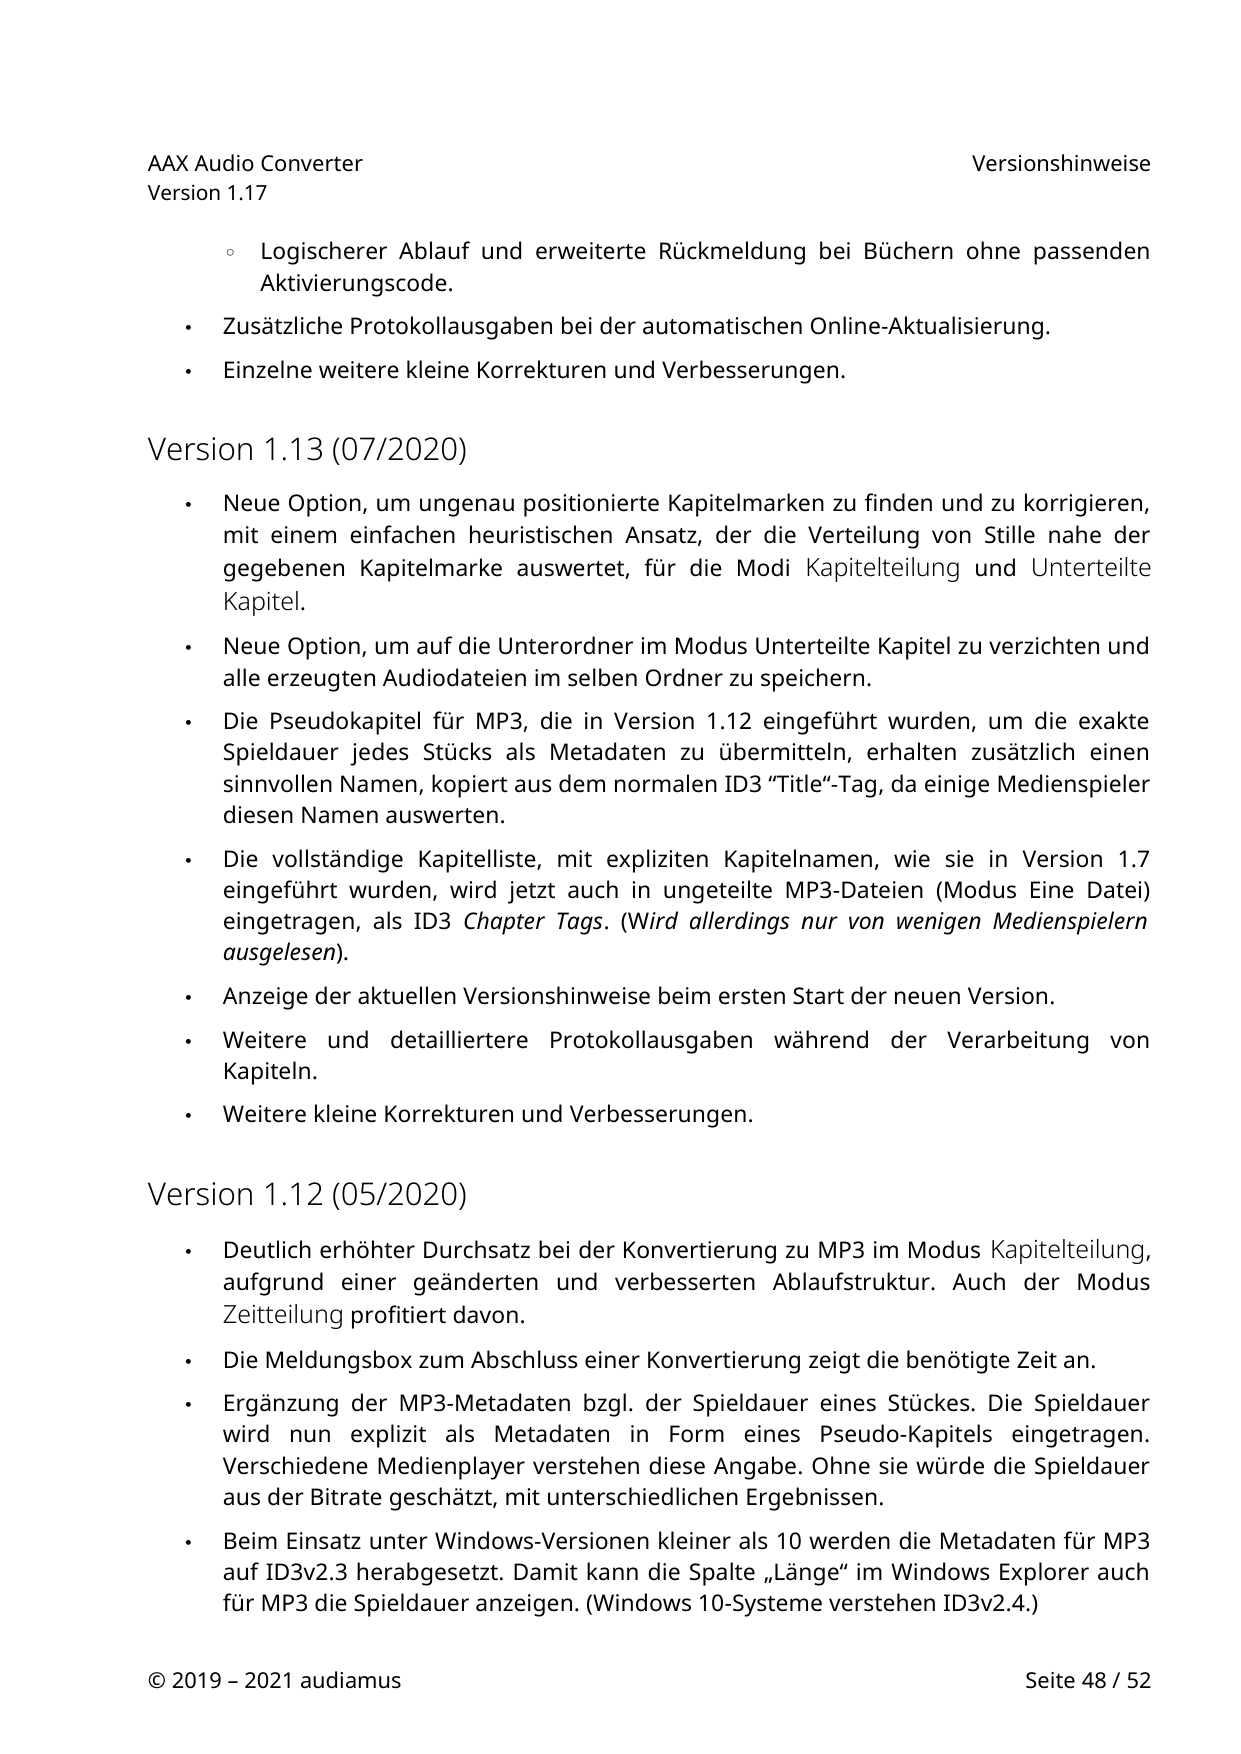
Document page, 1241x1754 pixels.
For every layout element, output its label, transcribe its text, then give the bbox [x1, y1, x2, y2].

list Einzelne weitere kleine Korrekturen und Verbesserungen. [185, 354, 1152, 385]
list Die vollständige Kapitelliste, mit expliziten Kapitelnamen, wie sie in Version 1.7 eingeführt wurden, wird jetzt auch in ungeteilte MP3-Dateien (Modus Eine Datei) eingetragen, als ID3 Chapter Tags. (Wird allerdings nur von wenigen Medienspielern ausgelesen). [185, 842, 1152, 967]
list Anzeige der aktuellen Versionshinweise beim ersten Start der neuen Version. [185, 980, 1152, 1011]
list Weitere kleine Korrekturen und Verbesserungen. [185, 1098, 1152, 1130]
list Die Meldungsbox zum Abschluss einer Konvertierung zeigt die benötigte Zeit an. [185, 1343, 1152, 1375]
list Logischerer Ablauf und erweiterte Rückmeldung bei Büchern ohne passenden Aktivierungscode. [223, 235, 1152, 298]
list Beim Einsatz unter Windows-Versionen kleiner als 10 werden die Metadaten für MP3 auf ID3v2.3 herabgesetzt. Damit kann die Spalte „Länge“ im Windows Explorer auch für MP3 die Spieldauer anzeigen. (Windows 10-Systeme verstehen ID3v2.4.) [185, 1524, 1152, 1618]
list Die Pseudokapitel für MP3, die in Version 1.12 eingeführt wurden, um die exakte Spieldauer jedes Stücks als Metadaten zu übermitteln, erhalten zusätzlich einen sinnvollen Namen, kopiert aus dem normalen ID3 “Title“-Tag, da einige Medienspieler diesen Namen auswerten. [185, 705, 1152, 830]
list Neue Option, um auf die Unterordner im Modus Unterteilte Kapitel zu verzichten und alle erzeugten Audiodateien im selben Ordner zu speichern. [185, 630, 1152, 693]
subtitle Version 1.12 (05/2020) [148, 1172, 1152, 1214]
list Neue Option, um ungenau positionierte Kapitelmarken zu finden und zu korrigieren, mit einem einfachen heuristischen Ansatz, der die Verteilung von Stille nahe der gegebenen Kapitelmarke auswertet, für die Modi Kapitelteilung und Unterteilte Kapitel. [185, 487, 1152, 618]
list Deutlich erhöhter Durchsatz bei der Konvertierung zu MP3 im Modus Kapitelteilung, aufgrund einer geänderten und verbesserten Ablaufstruktur. Auch der Modus Zeitteilung profitiert davon. [185, 1232, 1152, 1331]
list Zusätzliche Protokollausgaben bei der automatischen Online-Aktualisierung. [185, 310, 1152, 341]
subtitle Version 1.13 (07/2020) [148, 427, 1152, 470]
list Ergänzung der MP3-Metadaten bzgl. der Spieldauer eines Stückes. Die Spieldauer wird nun explizit als Metadaten in Form eines Pseudo-Kapitels eingetragen. Verschiedene Medienplayer verstehen diese Angabe. Ohne sie würde die Spieldauer aus der Bitrate geschätzt, mit unterschiedlichen Ergebnissen. [185, 1387, 1152, 1512]
list Weitere und detailliertere Protokollausgaben während der Verarbeitung von Kapiteln. [185, 1023, 1152, 1086]
